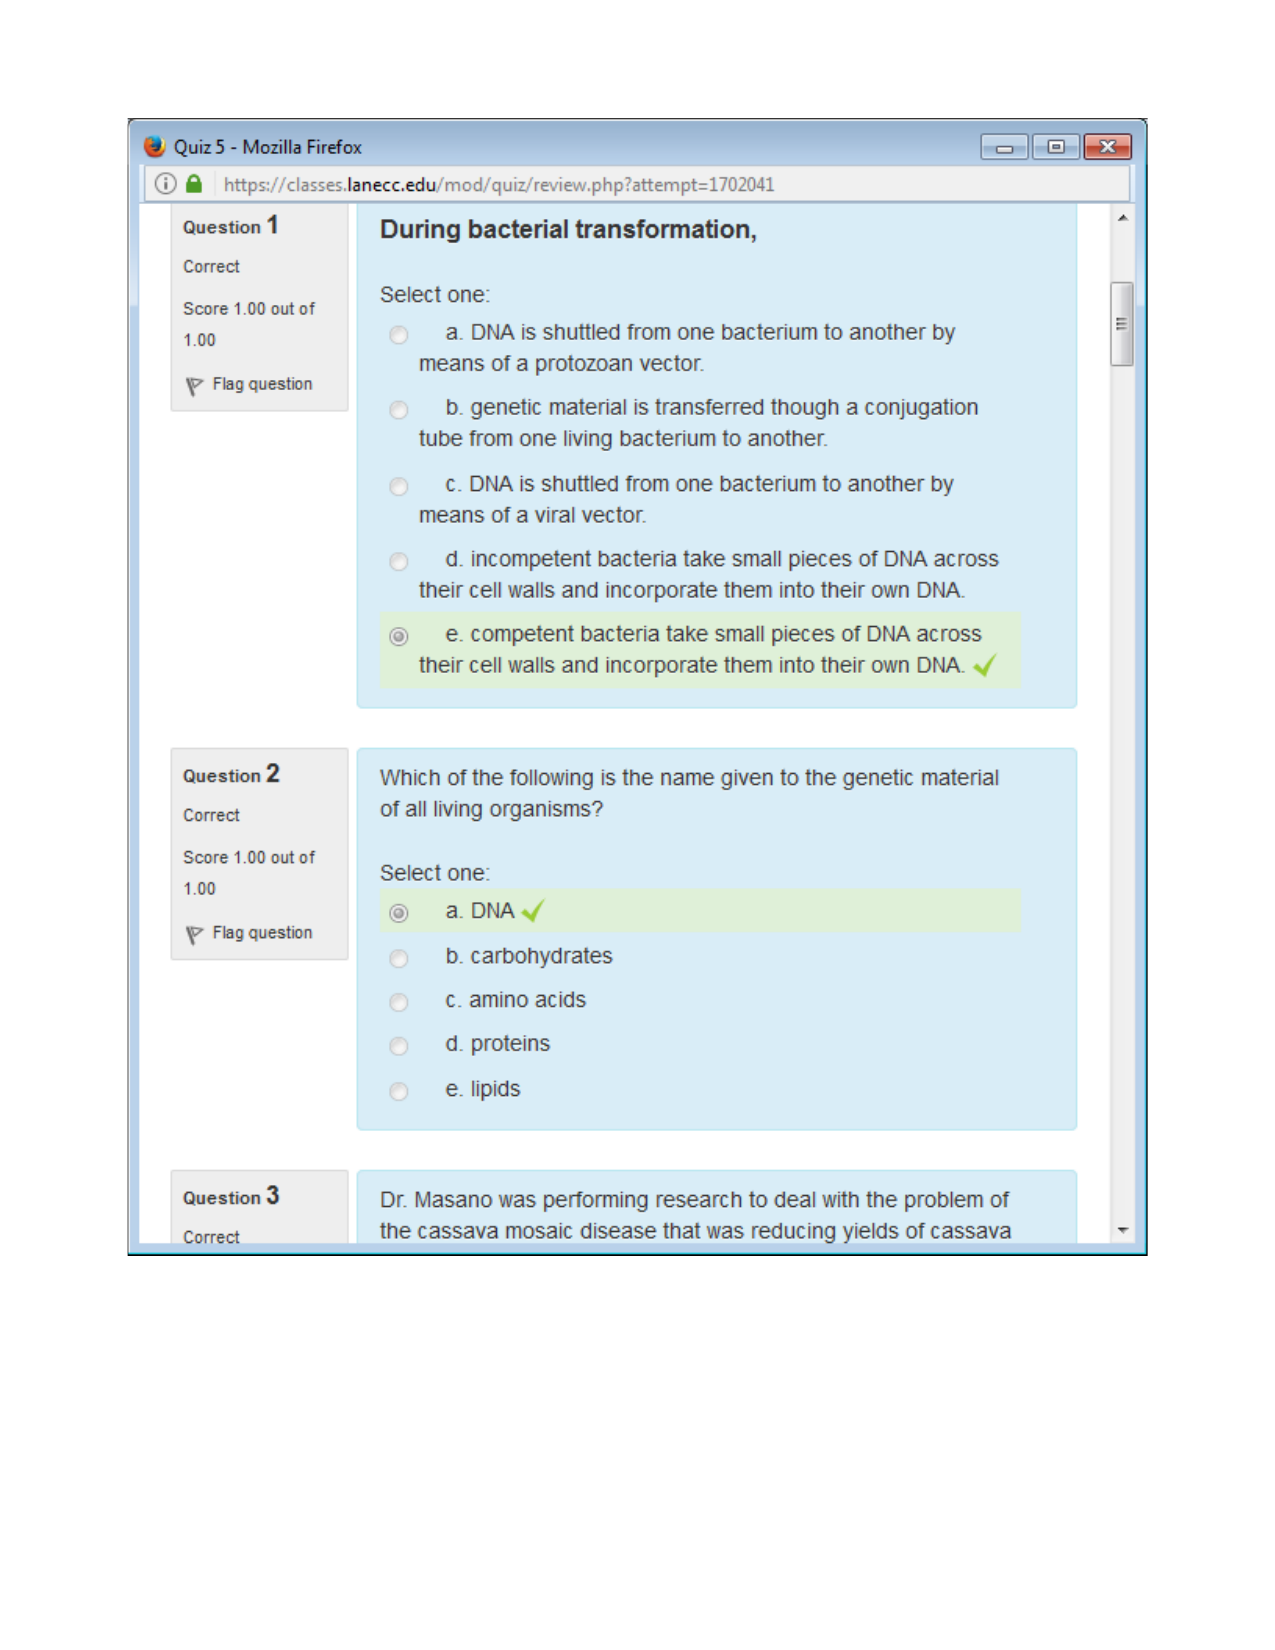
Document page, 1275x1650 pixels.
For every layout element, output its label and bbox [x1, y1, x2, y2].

picture [127, 118, 1148, 1256]
